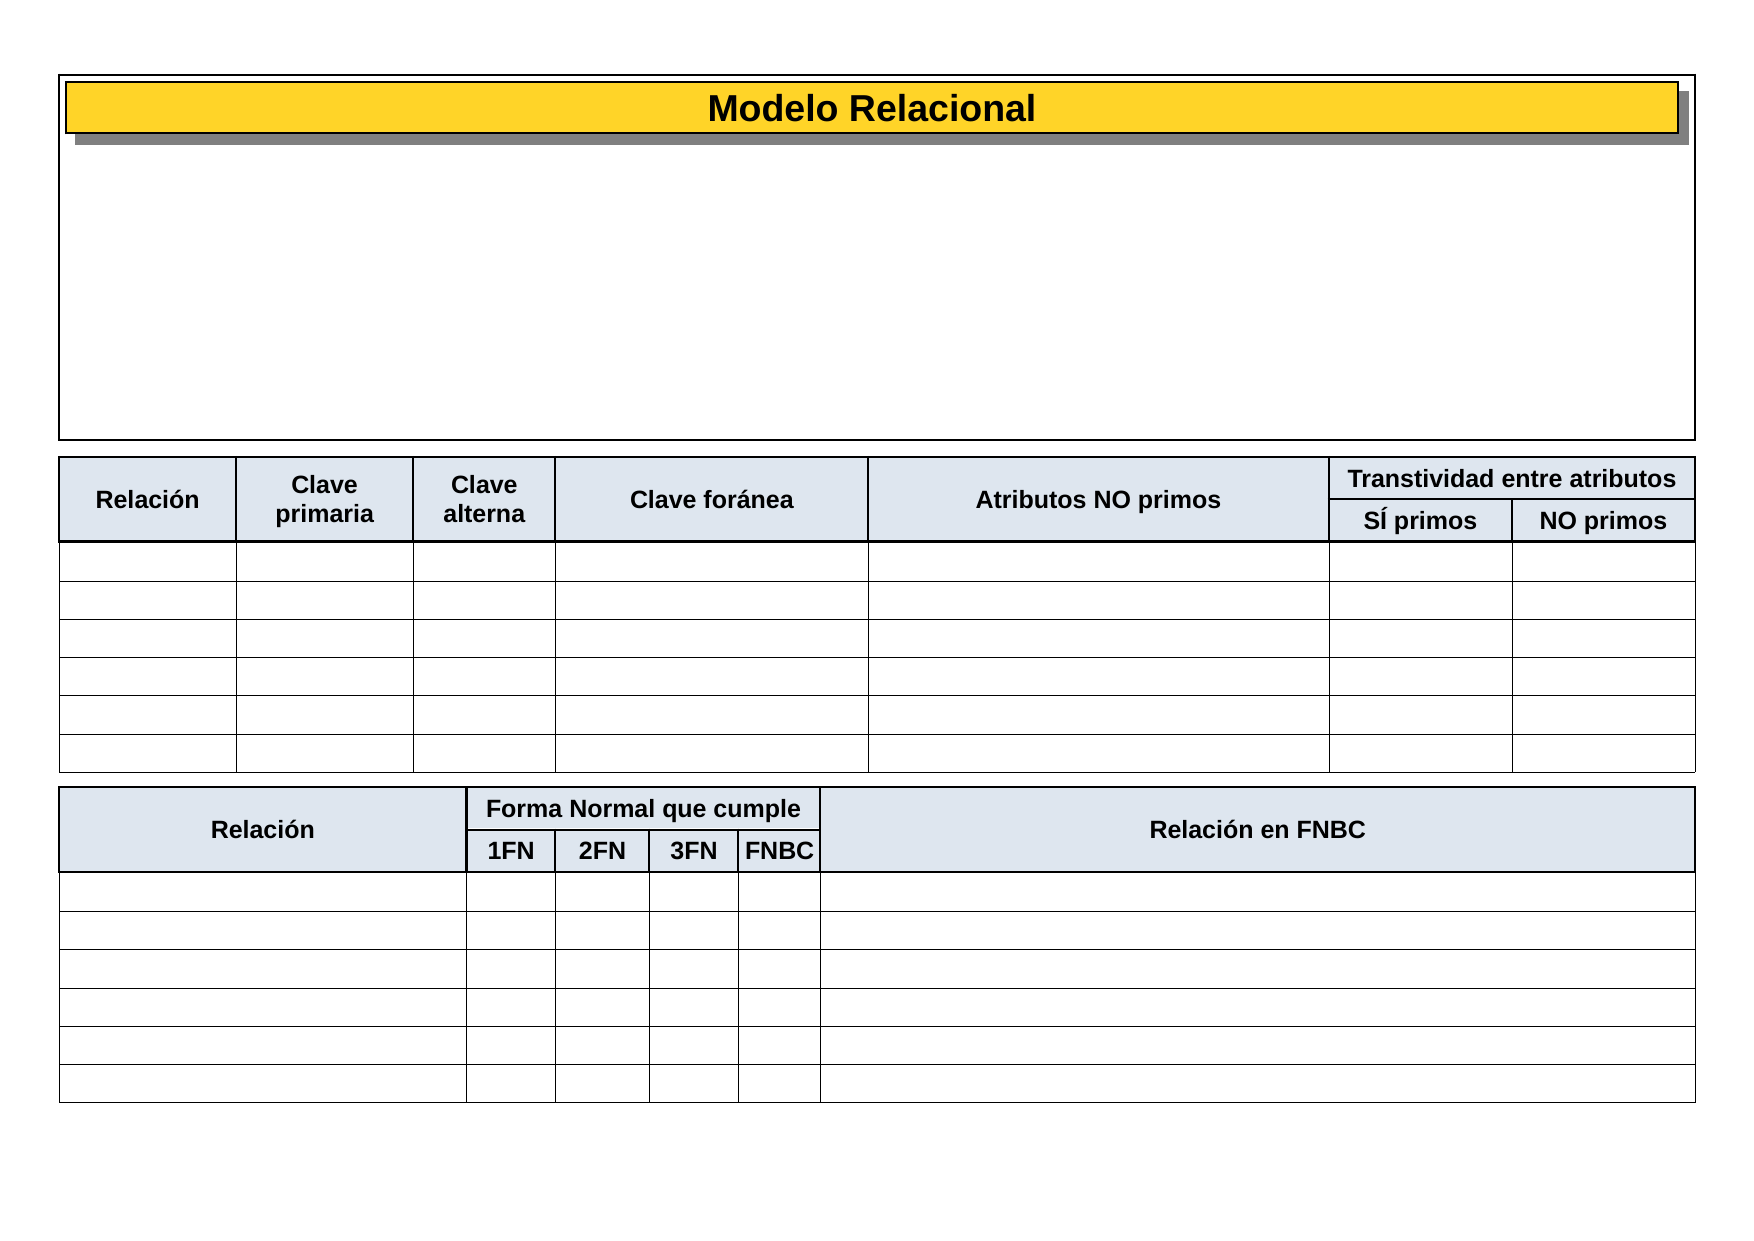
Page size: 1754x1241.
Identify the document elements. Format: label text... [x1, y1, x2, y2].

table_cell [467, 1027, 555, 1064]
table_header Clave alterna [414, 458, 554, 540]
table_cell [739, 873, 820, 911]
table_cell [650, 950, 738, 987]
table_cell [556, 658, 868, 695]
table_cell [60, 1027, 466, 1064]
table_cell [414, 620, 555, 657]
table_cell [556, 950, 649, 987]
table_cell [237, 543, 413, 581]
table_cell [869, 658, 1329, 695]
table_cell [1330, 543, 1512, 581]
table_cell [1330, 696, 1512, 733]
table_header Forma Normal que cumple [468, 788, 819, 828]
table_cell [821, 1065, 1695, 1102]
table_cell [650, 989, 738, 1026]
table_cell 3FN [650, 831, 737, 871]
table_cell [650, 1027, 738, 1064]
table_cell [739, 989, 820, 1026]
table_cell [1513, 543, 1695, 581]
table_cell [60, 912, 466, 949]
table_cell [821, 1027, 1695, 1064]
table_cell [467, 1065, 555, 1102]
table_cell [556, 735, 868, 772]
table_cell [60, 696, 236, 733]
table_cell 1FN [468, 831, 554, 871]
table_header Transtividad entre atributos [1330, 458, 1694, 498]
table_cell [650, 873, 738, 911]
table_cell [467, 912, 555, 949]
table_cell [1330, 620, 1512, 657]
table_cell [556, 1065, 649, 1102]
table_cell [60, 620, 236, 657]
table_cell [237, 582, 413, 619]
table_cell [739, 912, 820, 949]
table_cell [556, 873, 649, 911]
table_header Atributos NO primos [869, 458, 1328, 540]
table_header Clave primaria [237, 458, 412, 540]
table_cell [556, 912, 649, 949]
table_cell [60, 1065, 466, 1102]
table_cell [60, 735, 236, 772]
table_cell [60, 582, 236, 619]
table_cell [869, 620, 1329, 657]
table_cell [739, 1027, 820, 1064]
table_header Relación [60, 458, 235, 540]
table_cell [821, 989, 1695, 1026]
table_cell [237, 735, 413, 772]
table_cell [60, 543, 236, 581]
table_cell [467, 950, 555, 987]
table_cell [60, 873, 466, 911]
table_cell NO primos [1513, 500, 1694, 540]
table_cell [821, 950, 1695, 987]
table_cell [237, 696, 413, 733]
table_cell [739, 1065, 820, 1102]
table_cell [556, 543, 868, 581]
table_cell [237, 658, 413, 695]
table_cell [1330, 735, 1512, 772]
table_cell [414, 658, 555, 695]
table_header Modelo Relacional [60, 76, 1694, 151]
table_cell [556, 696, 868, 733]
table_cell [237, 620, 413, 657]
table_cell [1330, 658, 1512, 695]
table_cell [1513, 582, 1695, 619]
table_cell [869, 696, 1329, 733]
table_cell [467, 873, 555, 911]
table_cell [1513, 658, 1695, 695]
table_cell [556, 582, 868, 619]
table_cell SÍ primos [1330, 500, 1511, 540]
table_cell [414, 582, 555, 619]
table_cell [556, 620, 868, 657]
table_header Clave foránea [556, 458, 867, 540]
table_header Relación en FNBC [821, 788, 1694, 871]
table_cell [467, 989, 555, 1026]
table_cell [60, 989, 466, 1026]
table_cell [556, 989, 649, 1026]
table_cell [821, 912, 1695, 949]
table_cell [60, 658, 236, 695]
table_cell [1513, 735, 1695, 772]
table_cell [739, 950, 820, 987]
table_cell [1513, 696, 1695, 733]
table_cell [414, 735, 555, 772]
table_cell [821, 873, 1695, 911]
table_cell [414, 696, 555, 733]
table_cell [556, 1027, 649, 1064]
table_cell [1513, 620, 1695, 657]
table_cell [650, 912, 738, 949]
table_cell FNBC [739, 831, 819, 871]
table_cell [60, 950, 466, 987]
table_cell [650, 1065, 738, 1102]
table_cell [869, 543, 1329, 581]
table_cell [869, 735, 1329, 772]
table_cell 2FN [556, 831, 648, 871]
table_cell [414, 543, 555, 581]
table_cell [1330, 582, 1512, 619]
table_cell [60, 151, 1694, 439]
table_header Relación [60, 788, 465, 871]
table_cell [869, 582, 1329, 619]
